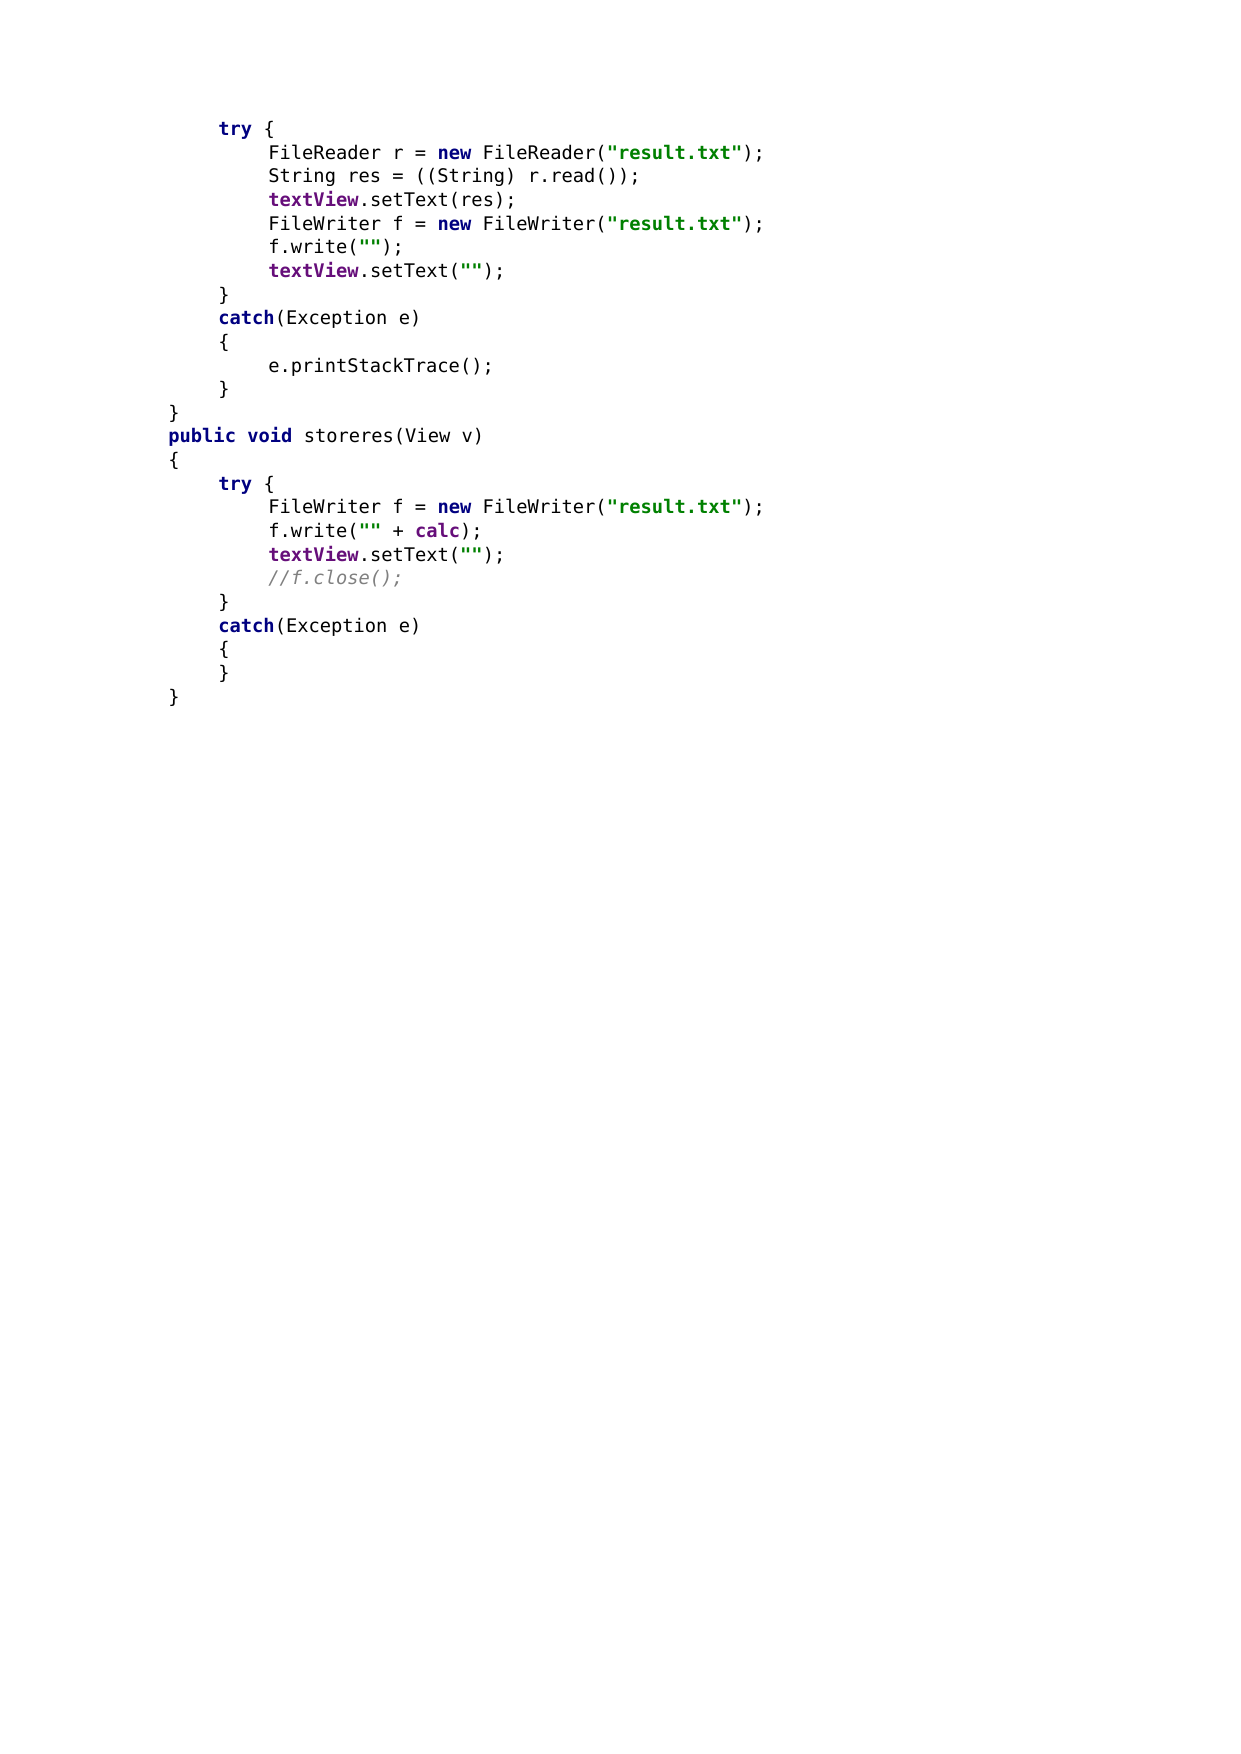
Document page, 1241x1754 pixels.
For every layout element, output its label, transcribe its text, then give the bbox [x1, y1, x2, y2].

text catch(Exception e) [118, 615, 1122, 638]
text { [118, 331, 1122, 354]
text { [118, 638, 1122, 662]
text String res = ((String) r.read()); [118, 165, 1122, 189]
text //f.close(); [118, 567, 1122, 591]
text FileReader r = new FileReader("result.txt"); [118, 142, 1122, 165]
text try { [118, 118, 1122, 142]
text FileWriter f = new FileWriter("result.txt"); [118, 213, 1122, 236]
text } [118, 378, 1122, 402]
text } [118, 591, 1122, 615]
text } [118, 284, 1122, 307]
text } [118, 402, 1122, 426]
text e.printStackTrace(); [118, 354, 1122, 378]
text textView.setText(res); [118, 189, 1122, 213]
text FileWriter f = new FileWriter("result.txt"); [118, 496, 1122, 520]
text } [118, 662, 1122, 686]
text { [118, 449, 1122, 473]
text } [118, 686, 1122, 709]
text try { [118, 473, 1122, 496]
text textView.setText(""); [118, 260, 1122, 284]
text public void storeres(View v) [118, 426, 1122, 449]
text f.write("" + calc); [118, 520, 1122, 544]
text textView.setText(""); [118, 544, 1122, 567]
text f.write(""); [118, 236, 1122, 260]
text catch(Exception e) [118, 307, 1122, 331]
